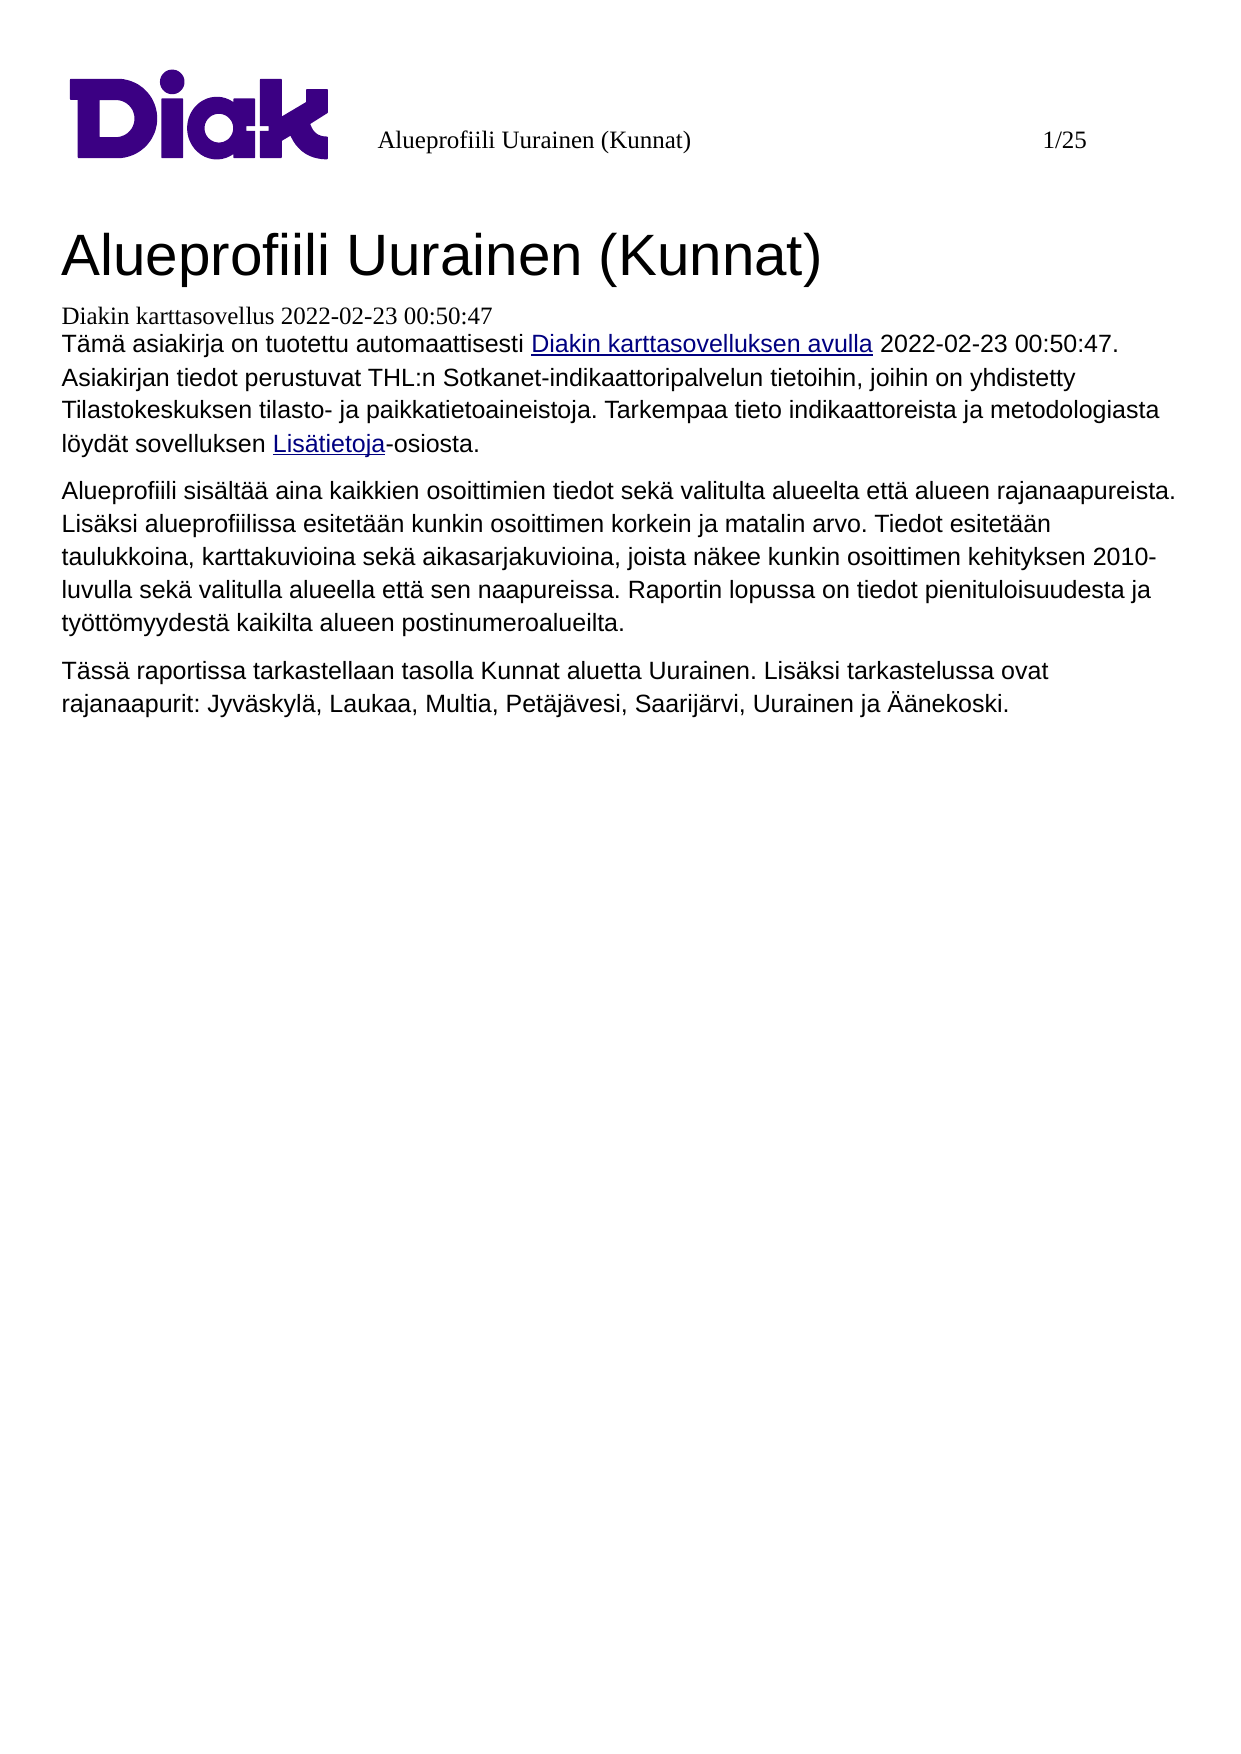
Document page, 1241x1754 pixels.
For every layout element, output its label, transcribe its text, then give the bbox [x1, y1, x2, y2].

text Alueprofiili sisältää aina kaikkien osoittimien tiedot sekä valitulta alueelta että alueen rajanaapureista. Lisäksi alueprofiilissa esitetään kunkin osoittimen korkein ja matalin arvo. Tiedot esitetään taulukkoina, karttakuvioina sekä aikasarjakuvioina, joista näkee kunkin osoittimen kehityksen 2010-luvulla sekä valitulla alueella että sen naapureissa. Raportin lopussa on tiedot pienituloisuudesta ja työttömyydestä kaikilta alueen postinumeroalueilta. [61, 476, 1179, 637]
text Tämä asiakirja on tuotettu automaattisesti Diakin karttasovelluksen avulla 2022-02-23 00:50:47. Asiakirjan tiedot perustuvat THL:n Sotkanet-indikaattoripalvelun tietoihin, joihin on yhdistetty Tilastokeskuksen tilasto- ja paikkatietoaineistoja. Tarkempaa tieto indikaattoreista ja metodologiasta löydät sovelluksen Lisätietoja-osiosta. [61, 329, 1179, 457]
text Tässä raportissa tarkastellaan tasolla Kunnat aluetta Uurainen. Lisäksi tarkastelussa ovat rajanaapurit: Jyväskylä, Laukaa, Multia, Petäjävesi, Saarijärvi, Uurainen ja Äänekoski. [61, 656, 1179, 718]
title Alueprofiili Uurainen (Kunnat) [61, 221, 1179, 288]
text Diakin karttasovellus 2022-02-23 00:50:47 [61, 301, 1179, 329]
